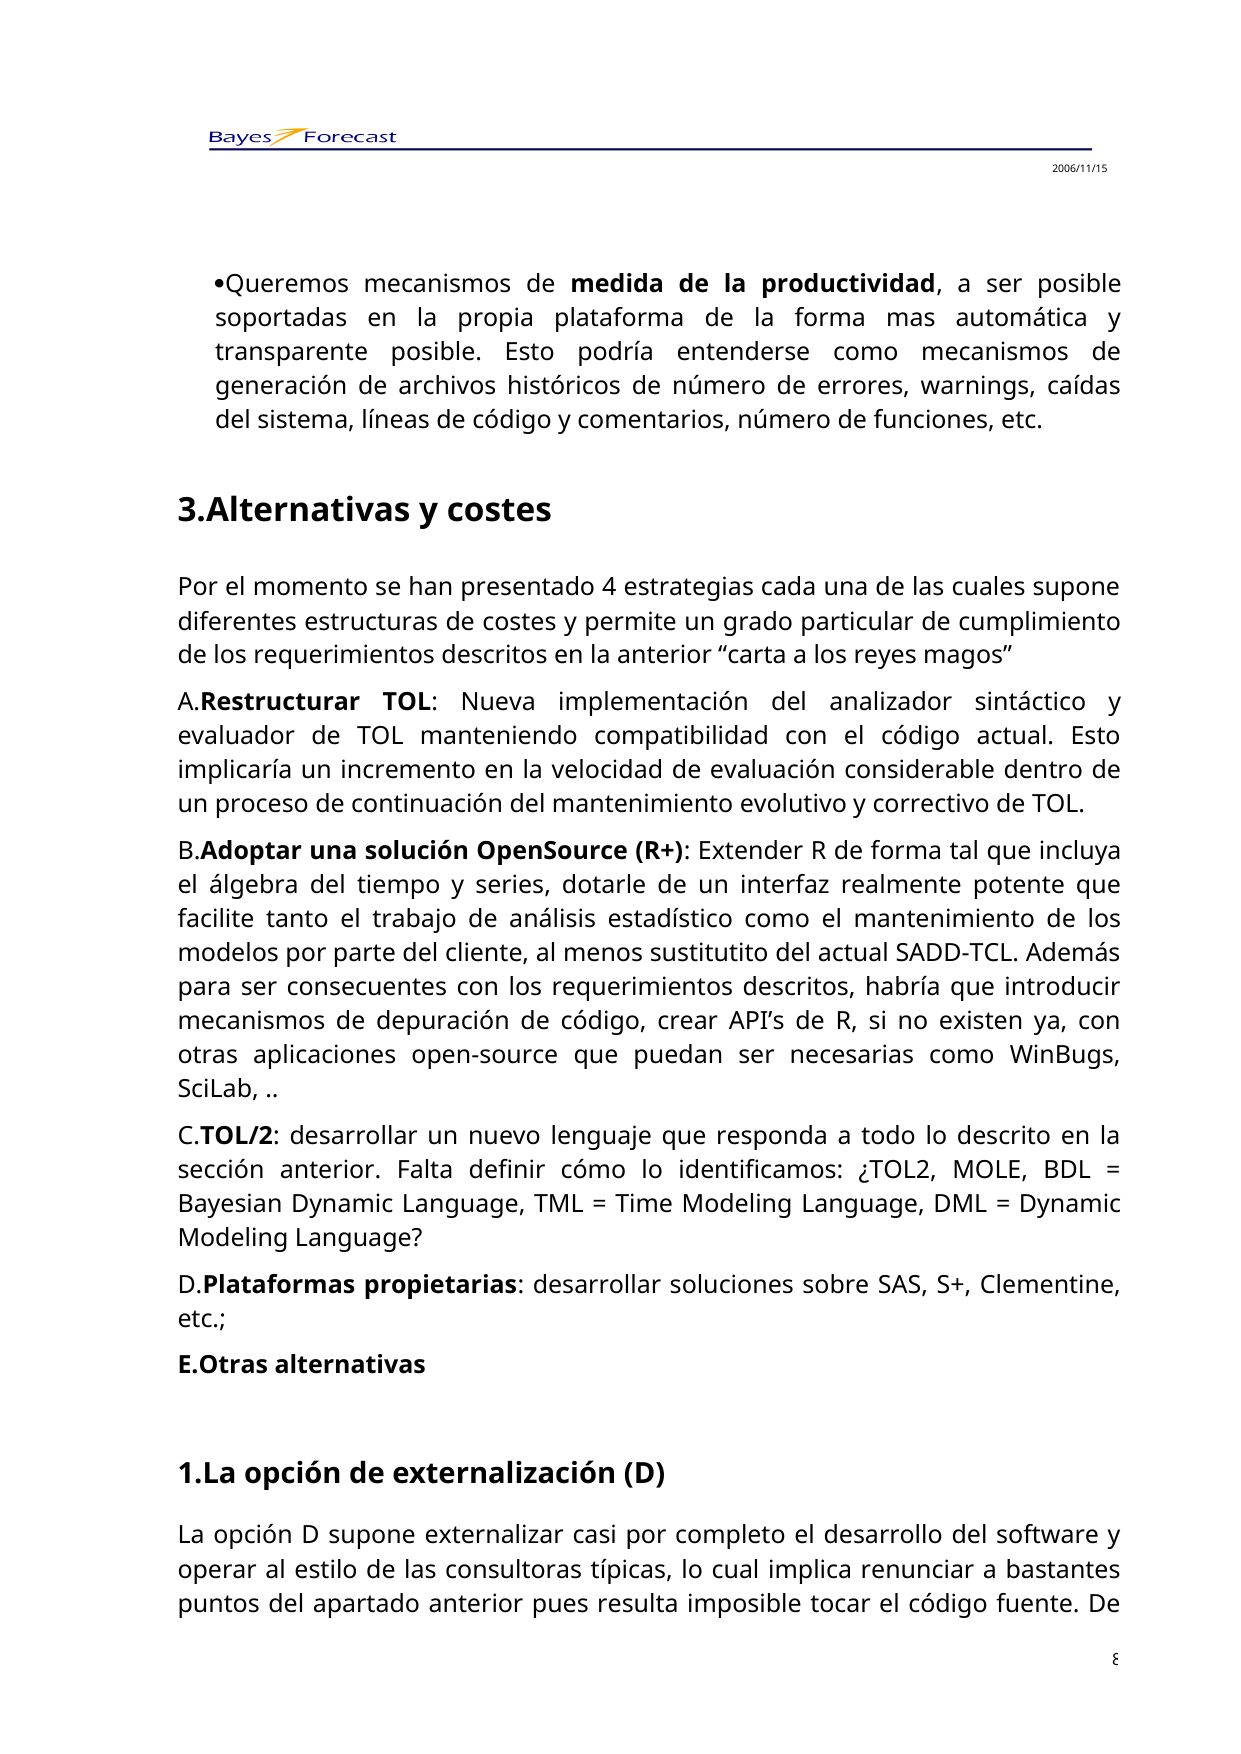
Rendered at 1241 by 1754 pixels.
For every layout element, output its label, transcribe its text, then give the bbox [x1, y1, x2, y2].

text Por el momento se han presentado 4 estrategias cada una de las cuales supone diferentes estructuras de costes y permite un grado particular de cumplimiento de los requerimientos descritos en la anterior “carta a los reyes magos” [177, 569, 1122, 671]
list Restructurar TOL: Nueva implementación del analizador sintáctico y evaluador de TOL manteniendo compatibilidad con el código actual. Esto implicaría un incremento en la velocidad de evaluación considerable dentro de un proceso de continuación del mantenimiento evolutivo y correctivo de TOL. [177, 684, 1122, 820]
list Adoptar una solución OpenSource (R+): Extender R de forma tal que incluya el álgebra del tiempo y series, dotarle de un interfaz realmente potente que facilite tanto el trabajo de análisis estadístico como el mantenimiento de los modelos por parte del cliente, al menos sustitutito del actual SADD-TCL. Además para ser consecuentes con los requerimientos descritos, habría que introducir mecanismos de depuración de código, crear API’s de R, si no existen ya, con otras aplicaciones open-source que puedan ser necesarias como WinBugs, SciLab, .. [177, 832, 1122, 1105]
list TOL/2: desarrollar un nuevo lenguaje que responda a todo lo descrito en la sección anterior. Falta definir cómo lo identificamos: ¿TOL2, MOLE, BDL = Bayesian Dynamic Language, TML = Time Modeling Language, DML = Dynamic Modeling Language? [177, 1117, 1122, 1254]
list Queremos mecanismos de medida de la productividad, a ser posible soportadas en la propia plataforma de la forma mas automática y transparente posible. Esto podría entenderse como mecanismos de generación de archivos históricos de número de errores, warnings, caídas del sistema, líneas de código y comentarios, número de funciones, etc. [215, 266, 1122, 436]
picture [205, 127, 1095, 153]
list Plataformas propietarias: desarrollar soluciones sobre SAS, S+, Clementine, etc.; [177, 1266, 1122, 1334]
list Otras alternativas [177, 1347, 1122, 1381]
subtitle La opción de externalización (D) [177, 1452, 1122, 1492]
text La opción D supone externalizar casi por completo el desarrollo del software y operar al estilo de las consultoras típicas, lo cual implica renunciar a bastantes puntos del apartado anterior pues resulta imposible tocar el código fuente. De [177, 1517, 1122, 1619]
subtitle Alternativas y costes [177, 486, 1122, 532]
